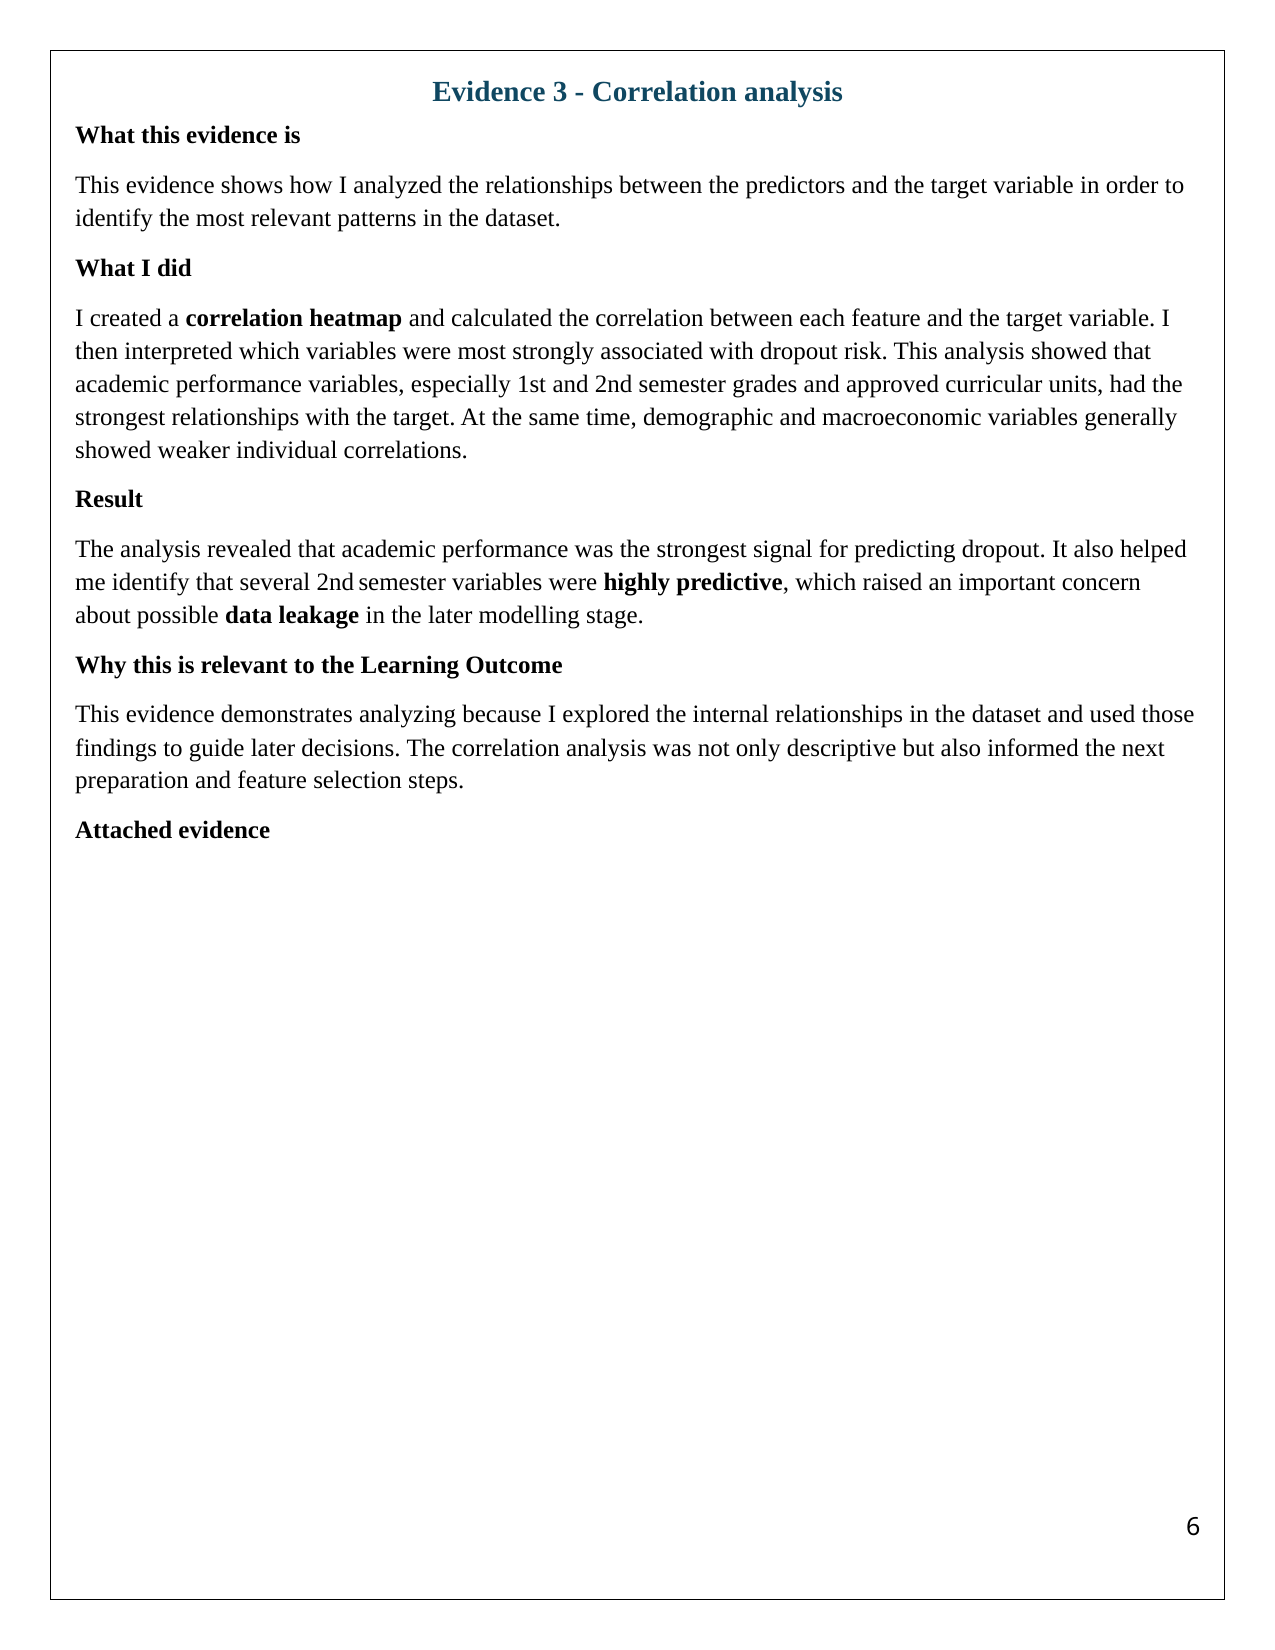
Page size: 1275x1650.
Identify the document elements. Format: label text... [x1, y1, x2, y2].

text This evidence demonstrates analyzing because I explored the internal relationships in the dataset and used those findings to guide later decisions. The correlation analysis was not only descriptive but also informed the next preparation and feature selection steps. [75, 699, 1200, 794]
text What I did [75, 253, 1200, 282]
text Result [75, 484, 1200, 513]
text Attached evidence [75, 815, 1200, 844]
text The analysis revealed that academic performance was the strongest signal for predicting dropout. It also helped me identify that several 2nd semester variables were highly predictive, which raised an important concern about possible data leakage in the later modelling stage. [75, 534, 1200, 629]
text This evidence shows how I analyzed the relationships between the predictors and the target variable in order to identify the most relevant patterns in the dataset. [75, 170, 1200, 232]
text What this evidence is [75, 121, 1200, 149]
text Why this is relevant to the Learning Outcome [75, 650, 1200, 679]
text I created a correlation heatmap and calculated the correlation between each feature and the target variable. I then interpreted which variables were most strongly associated with dropout risk. This analysis showed that academic performance variables, especially 1st and 2nd semester grades and approved curricular units, had the strongest relationships with the target. At the same time, demographic and macroeconomic variables generally showed weaker individual correlations. [75, 303, 1200, 463]
subtitle Evidence 3 - Correlation analysis [75, 74, 1200, 107]
